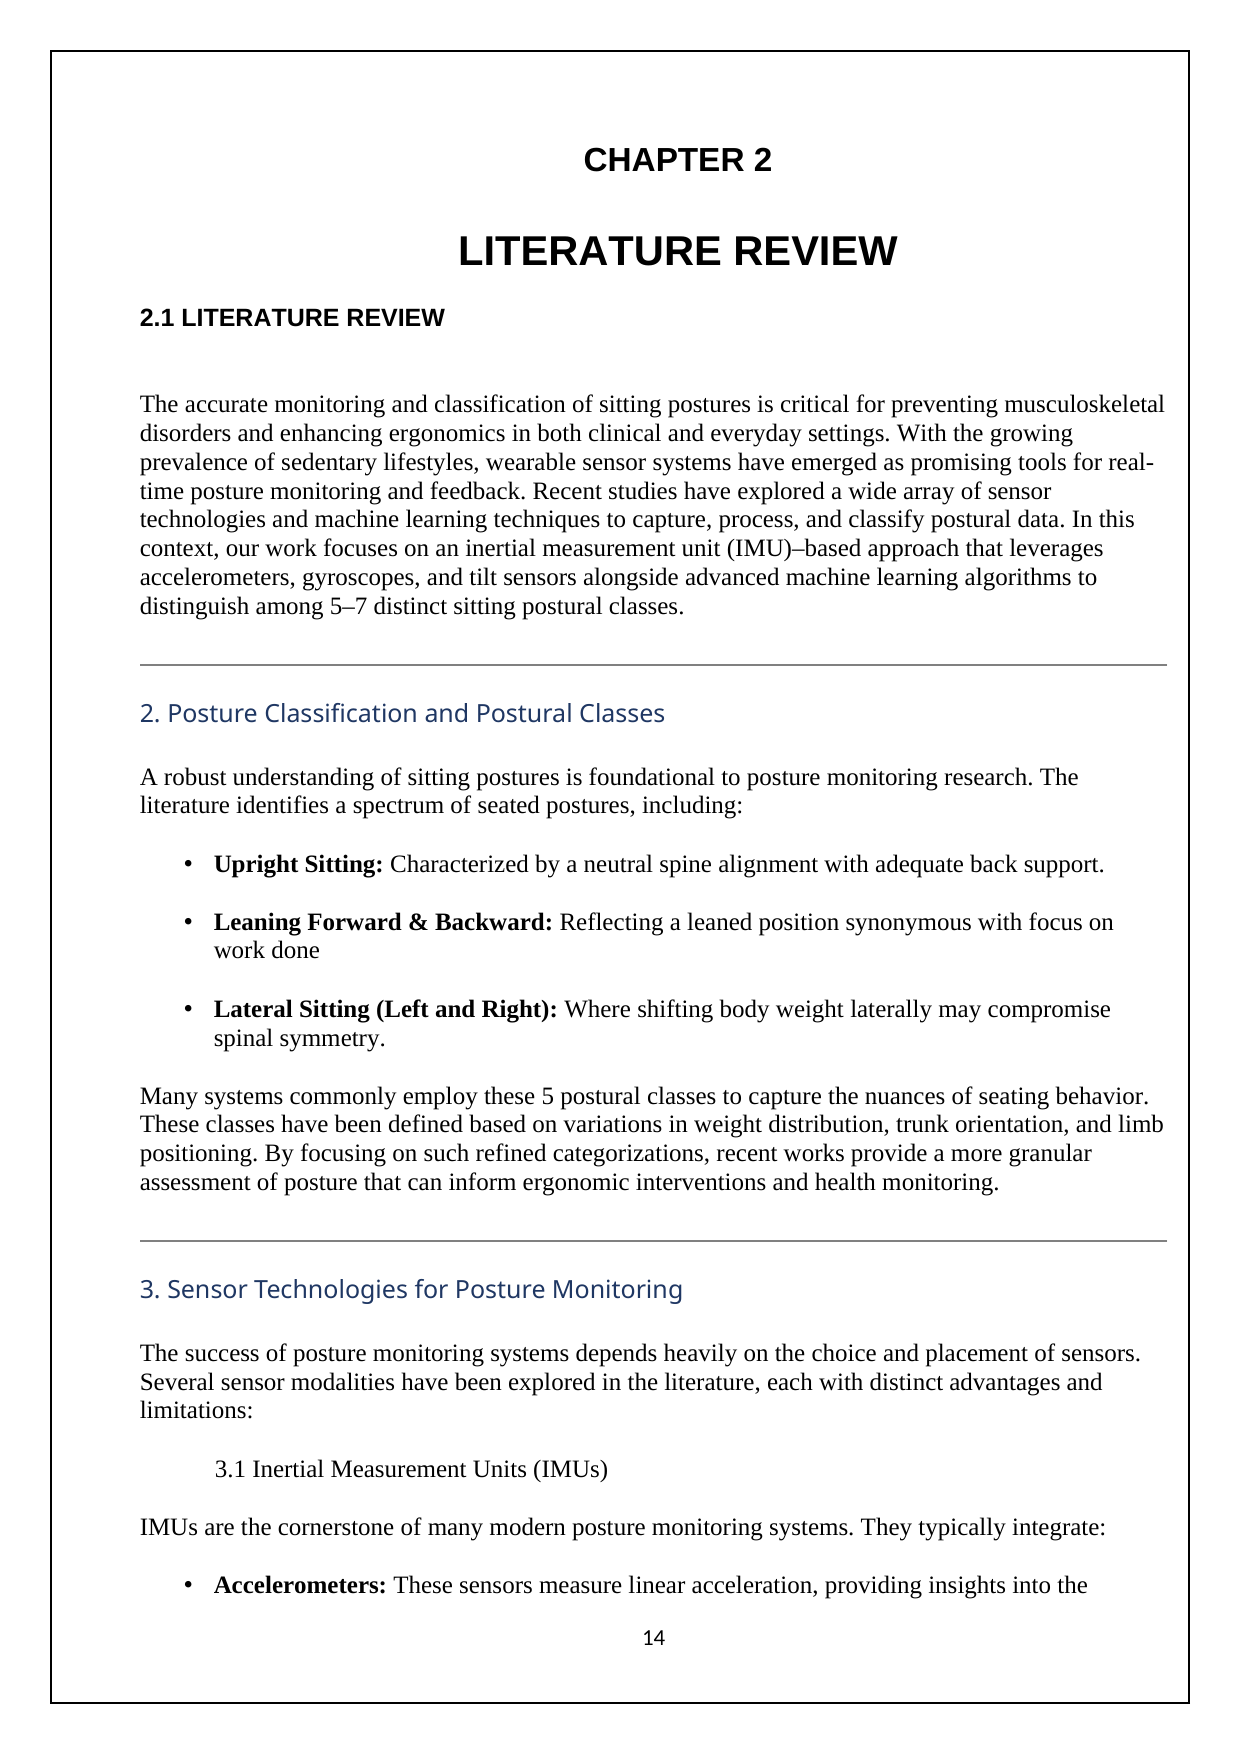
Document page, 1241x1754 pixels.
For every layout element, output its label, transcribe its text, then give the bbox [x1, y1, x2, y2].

text IMUs are the cornerstone of many modern posture monitoring systems. They typically integrate: [139, 1512, 1167, 1541]
text A robust understanding of sitting postures is foundational to posture monitoring research. The literature identifies a spectrum of seated postures, including: [139, 762, 1167, 819]
text The accurate monitoring and classification of sitting postures is critical for preventing musculoskeletal disorders and enhancing ergonomics in both clinical and everyday settings. With the growing prevalence of sedentary lifestyles, wearable sensor systems have emerged as promising tools for real‐time posture monitoring and feedback. Recent studies have explored a wide array of sensor technologies and machine learning techniques to capture, process, and classify postural data. In this context, our work focuses on an inertial measurement unit (IMU)–based approach that leverages accelerometers, gyroscopes, and tilt sensors alongside advanced machine learning algorithms to distinguish among 5–7 distinct sitting postural classes. [139, 389, 1167, 619]
text 3.1 Inertial Measurement Units (IMUs) [139, 1454, 1167, 1482]
text Many systems commonly employ these 5 postural classes to capture the nuances of seating behavior. These classes have been defined based on variations in weight distribution, trunk orientation, and limb positioning. By focusing on such refined categorizations, recent works provide a more granular assessment of posture that can inform ergonomic interventions and health monitoring. [139, 1081, 1167, 1196]
text The success of posture monitoring systems depends heavily on the choice and placement of sensors. Several sensor modalities have been explored in the literature, each with distinct advantages and limitations: [139, 1338, 1167, 1424]
list Upright Sitting: Characterized by a neutral spine alignment with adequate back support. [184, 849, 1167, 877]
list Leaning Forward & Backward: Reflecting a leaned position synonymous with focus on work done [184, 907, 1167, 964]
text 2.1 LITERATURE REVIEW [139, 303, 1167, 331]
subtitle 2. Posture Classification and Postural Classes [139, 695, 1167, 729]
text LITERATURE REVIEW [188, 226, 1167, 274]
list Lateral Sitting (Left and Right): Where shifting body weight laterally may compromise spinal symmetry. [184, 994, 1167, 1051]
subtitle 3. Sensor Technologies for Posture Monitoring [139, 1272, 1167, 1306]
list Accelerometers: These sensors measure linear acceleration, providing insights into the [184, 1570, 1167, 1599]
text CHAPTER 2 [188, 139, 1167, 178]
